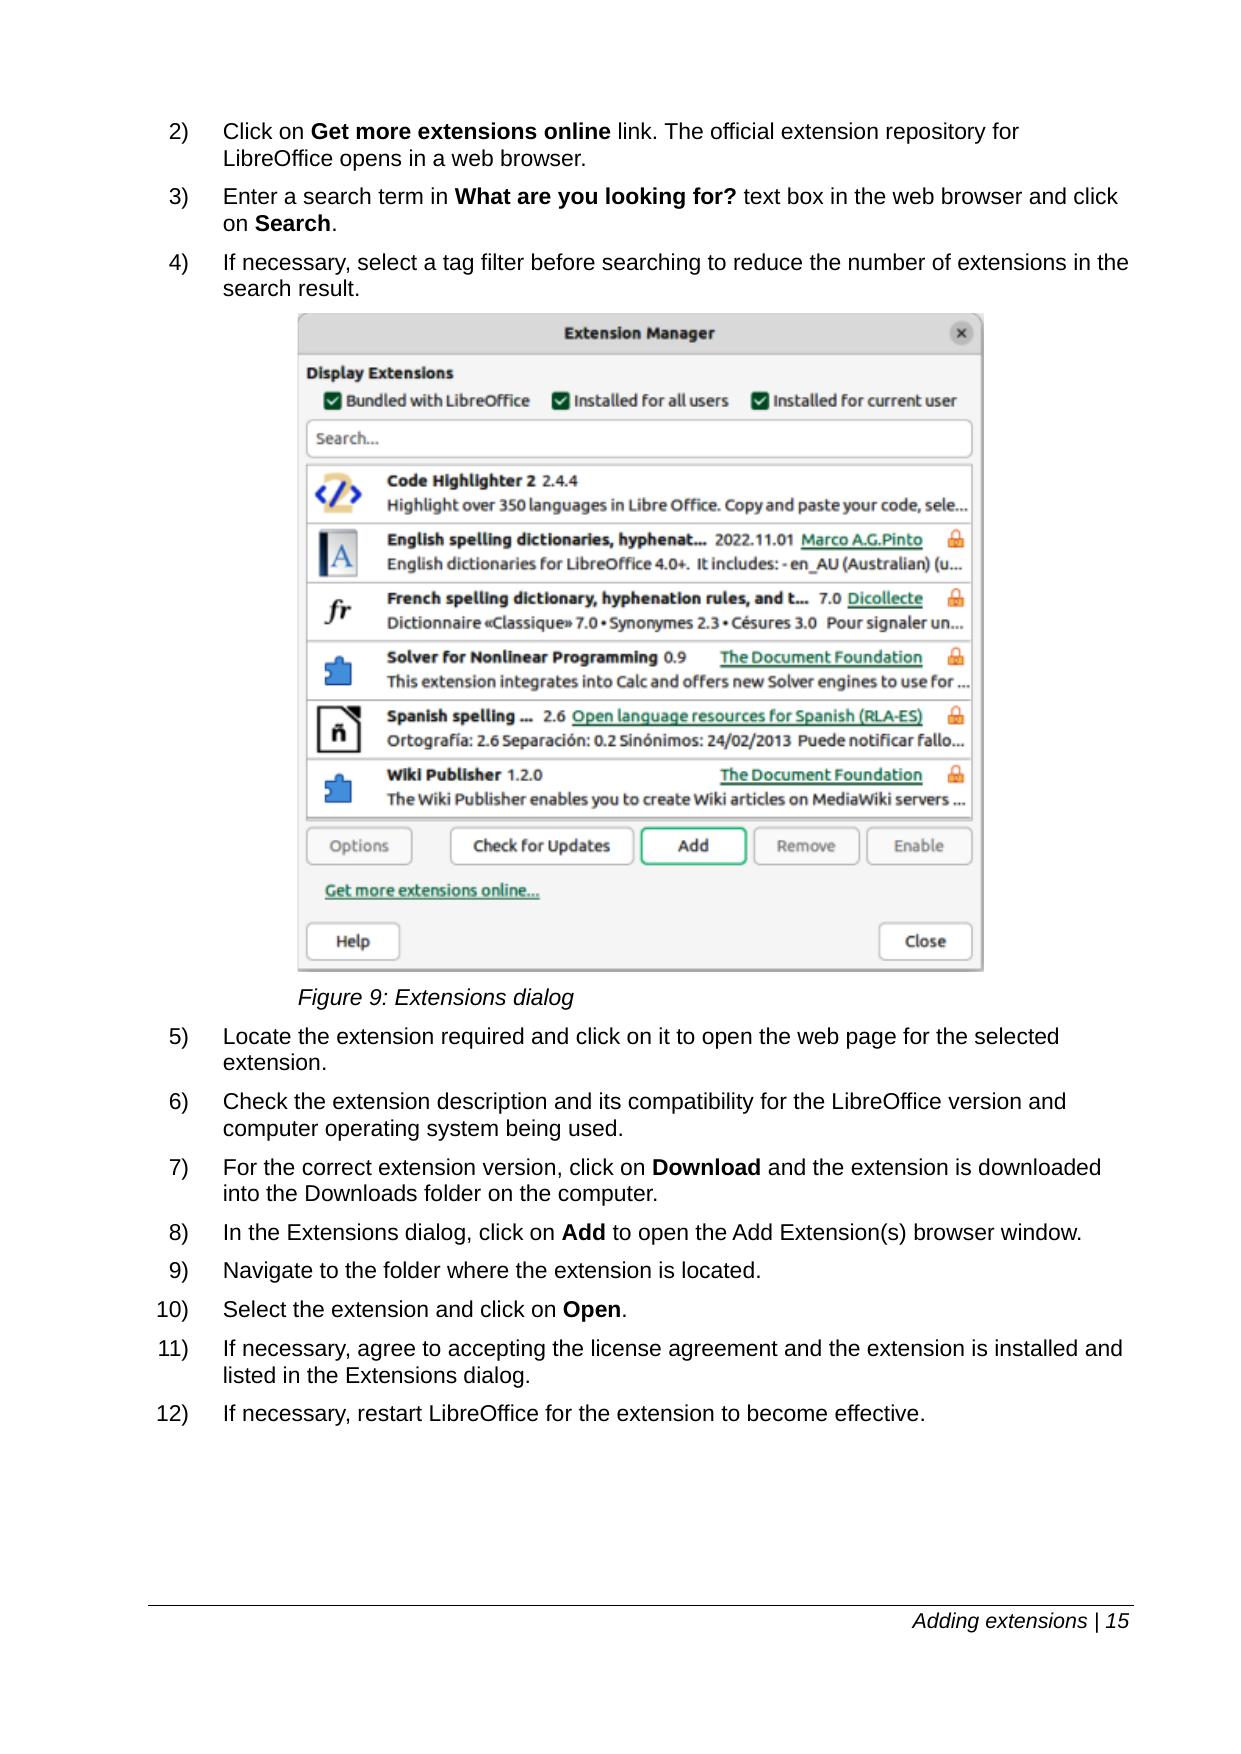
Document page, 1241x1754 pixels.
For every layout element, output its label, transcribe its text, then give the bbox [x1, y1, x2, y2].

list Enter a search term in What are you looking for? text box in the web browser and click on Search. [189, 183, 1134, 236]
list Select the extension and click on Open. [189, 1296, 1134, 1323]
text Figure 9: Extensions dialog [298, 984, 984, 1011]
list If necessary, restart LibreOffice for the extension to become effective. [189, 1400, 1134, 1427]
list Locate the extension required and click on it to open the web page for the selected extension. [189, 1023, 1134, 1076]
list In the Extensions dialog, click on Add to open the Add Extension(s) browser window. [189, 1219, 1134, 1245]
list Click on Get more extensions online link. The official extension repository for LibreOffice opens in a web browser. [189, 118, 1134, 171]
list Navigate to the folder where the extension is located. [189, 1257, 1134, 1284]
list If necessary, agree to accepting the license agreement and the extension is installed and listed in the Extensions dialog. [189, 1335, 1134, 1388]
picture [297, 313, 984, 972]
list For the correct extension version, click on Download and the extension is downloaded into the Downloads folder on the computer. [189, 1153, 1134, 1206]
list If necessary, select a tag filter before searching to reduce the number of extensions in the search result. [189, 248, 1134, 301]
list Check the extension description and its compatibility for the LibreOffice version and computer operating system being used. [189, 1088, 1134, 1141]
